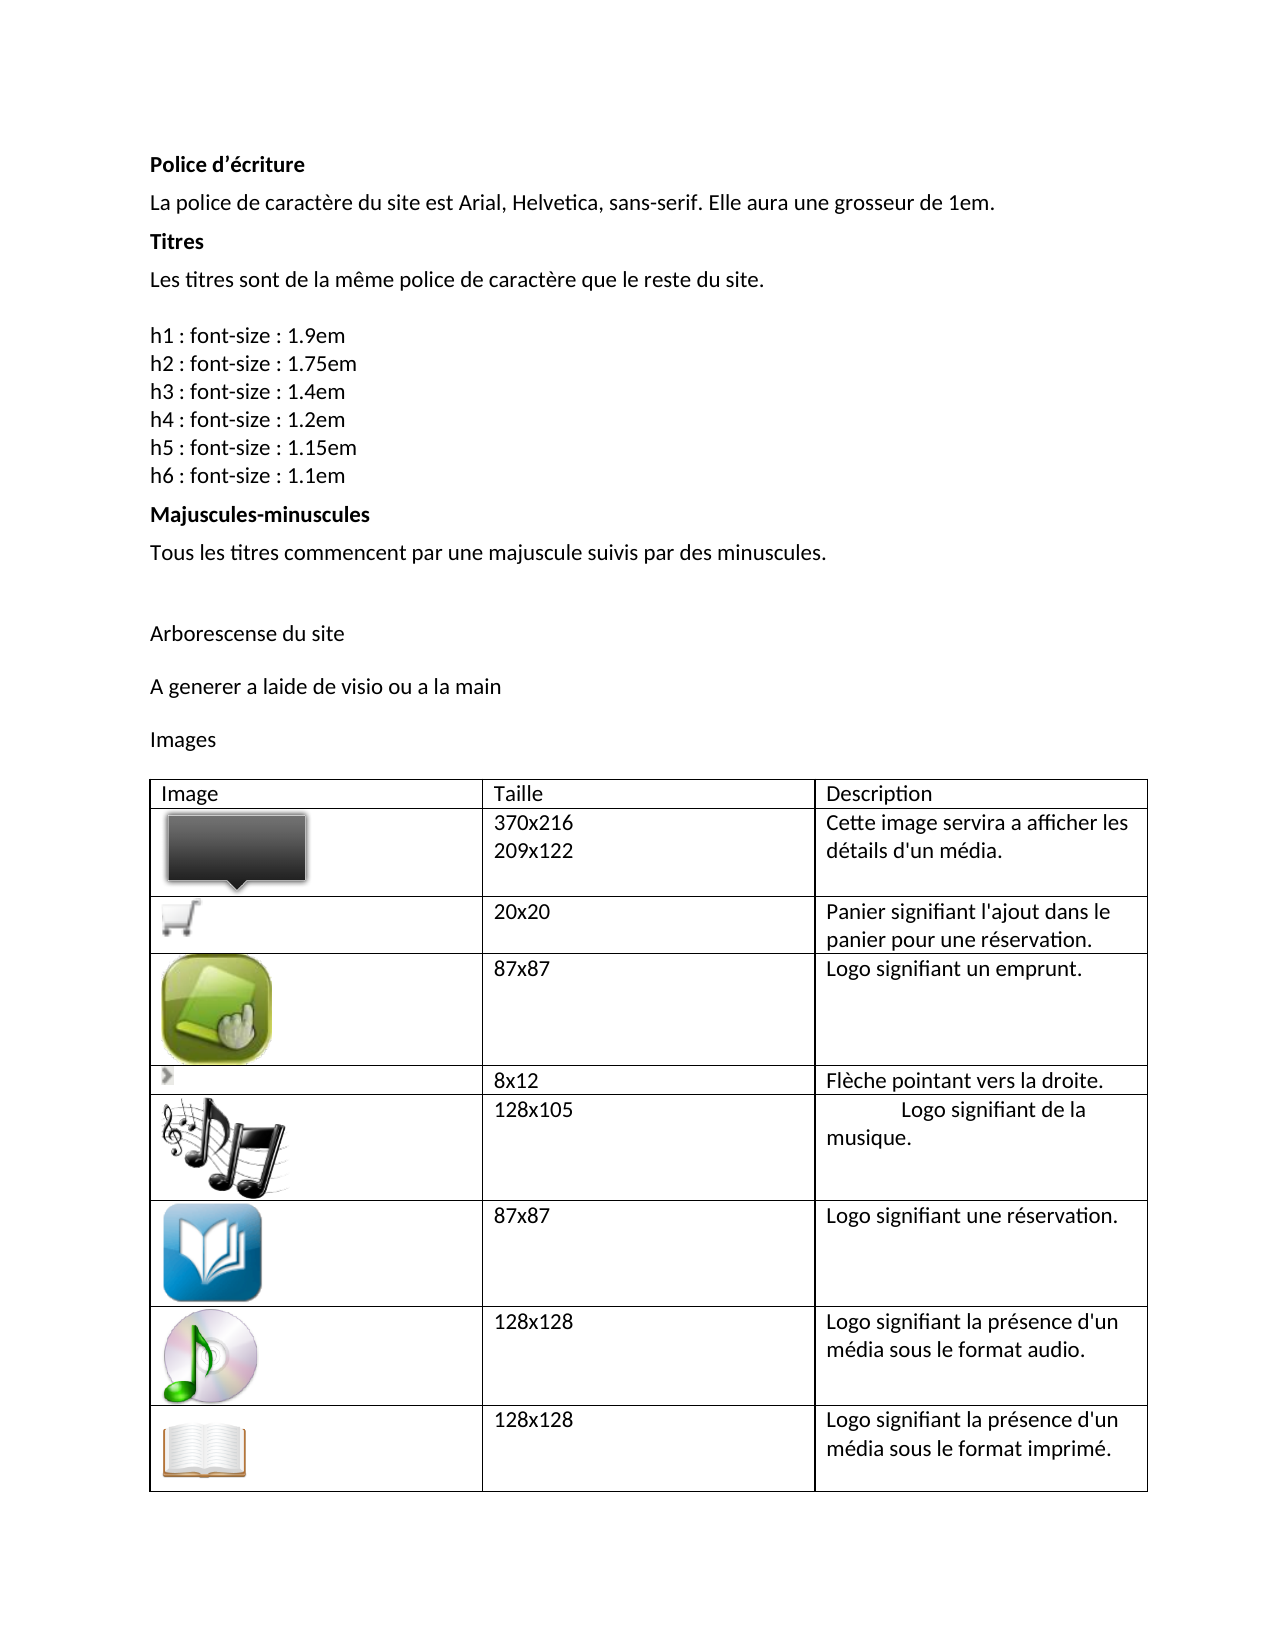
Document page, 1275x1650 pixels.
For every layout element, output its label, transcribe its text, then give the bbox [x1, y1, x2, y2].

text Majuscules-minuscules [150, 500, 1125, 528]
table_cell Cette image servira a afficher les détails d'un média. [816, 809, 1147, 896]
text Tous les titres commencent par une majuscule suivis par des minuscules. [150, 538, 1125, 566]
table_cell 128x128 [483, 1307, 814, 1404]
text Les titres sont de la même police de caractère que le reste du site. h1 : font-size : 1.9em h2 : font-size : 1.75em h3 : font-size : 1.4em h4 : font-size : 1.2em h5 : font-size : 1.15em h6 : font-size : 1.1em [150, 265, 1125, 489]
table_cell [247, 954, 482, 1065]
table_cell [151, 809, 482, 896]
table_cell Logo signifiant la présence d'un média sous le format imprimé. [816, 1406, 1147, 1491]
table_cell Flèche pointant vers la droite. [816, 1066, 1147, 1094]
text Titres [150, 227, 1125, 255]
table_cell 87x87 [483, 1201, 814, 1306]
table_cell 128x105 [483, 1095, 814, 1200]
table_cell Logo signifiant de la musique. [816, 1095, 1147, 1200]
table_header Image [151, 780, 482, 807]
table_cell Logo signifiant une réservation. [816, 1201, 1147, 1306]
text A generer a laide de visio ou a la main [150, 672, 1125, 700]
table_cell Logo signifiant la présence d'un média sous le format audio. [816, 1307, 1147, 1404]
table_cell [151, 954, 179, 1065]
text Arborescense du site [150, 619, 1125, 647]
table_header Taille [483, 780, 814, 807]
table_cell 20x20 [483, 897, 814, 953]
table_cell 8x12 [483, 1066, 814, 1094]
table_cell 128x128 [483, 1406, 814, 1491]
table_cell [151, 897, 482, 953]
table_cell Panier signifiant l'ajout dans le panier pour une réservation. [816, 897, 1147, 953]
table_cell 370x216 209x122 [483, 809, 814, 896]
text Police d’écriture [150, 150, 1125, 178]
table_cell 87x87 [483, 954, 814, 1065]
table_cell Logo signifiant un emprunt. [816, 954, 1147, 1065]
table_cell [151, 1406, 482, 1491]
table_header Description [816, 780, 1147, 807]
text Images [150, 725, 1125, 753]
table_cell [151, 1066, 482, 1094]
table_cell [151, 1095, 482, 1200]
table_cell [151, 1201, 482, 1306]
table_cell [151, 1307, 482, 1404]
text La police de caractère du site est Arial, Helvetica, sans-serif. Elle aura une grosseur de 1em. [150, 188, 1125, 216]
